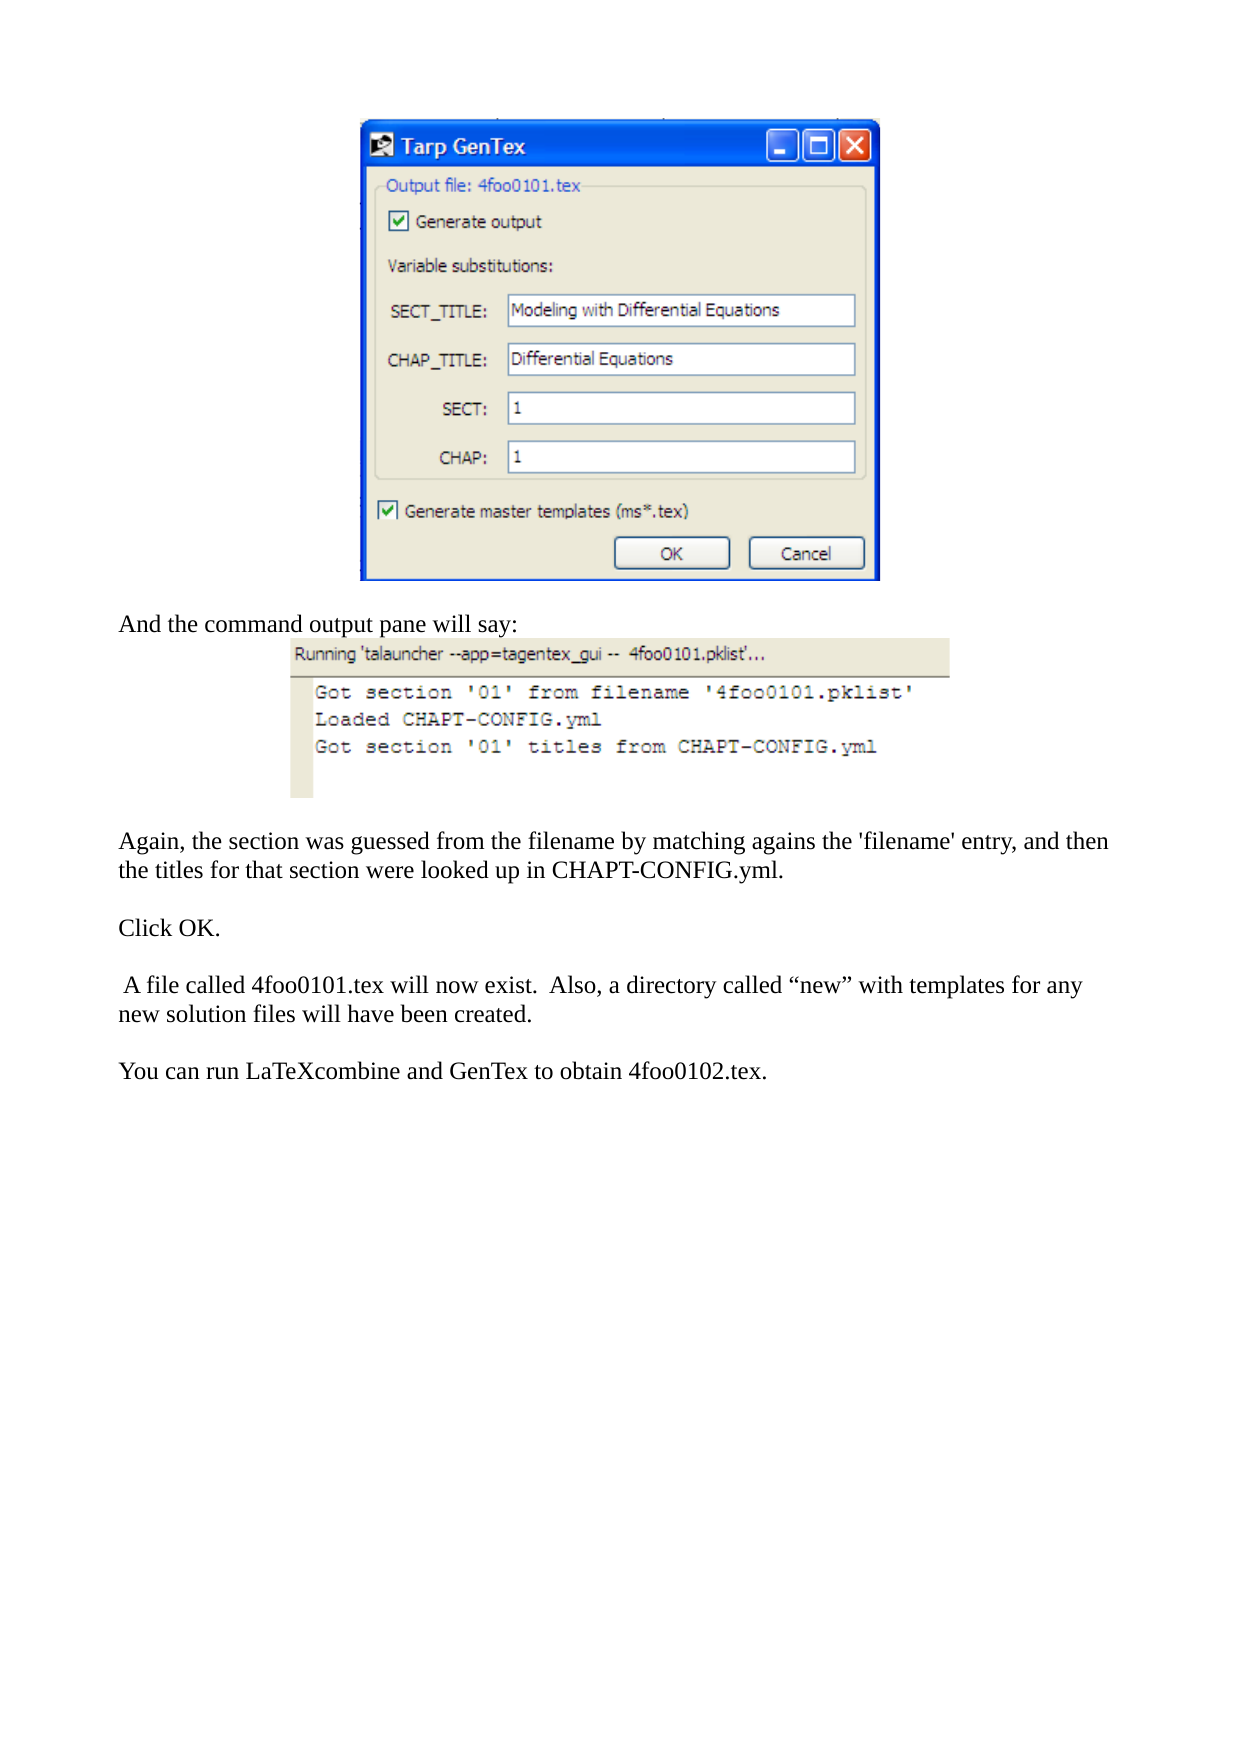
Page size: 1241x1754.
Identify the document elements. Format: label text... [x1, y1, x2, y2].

text Again, the section was guessed from the filename by matching agains the 'filename' entry, and then the titles for that section were looked up in CHAPT-CONFIG.yml. [118, 826, 1122, 884]
text You can run LaTeXcombine and GenTex to obtain 4foo0102.tex. [118, 1056, 1122, 1085]
text And the command output pane will say: [118, 609, 1122, 638]
text Click OK. [118, 913, 1122, 941]
text A file called 4foo0101.tex will now exist. Also, a directory called “new” with templates for any new solution files will have been created. [118, 970, 1122, 1028]
